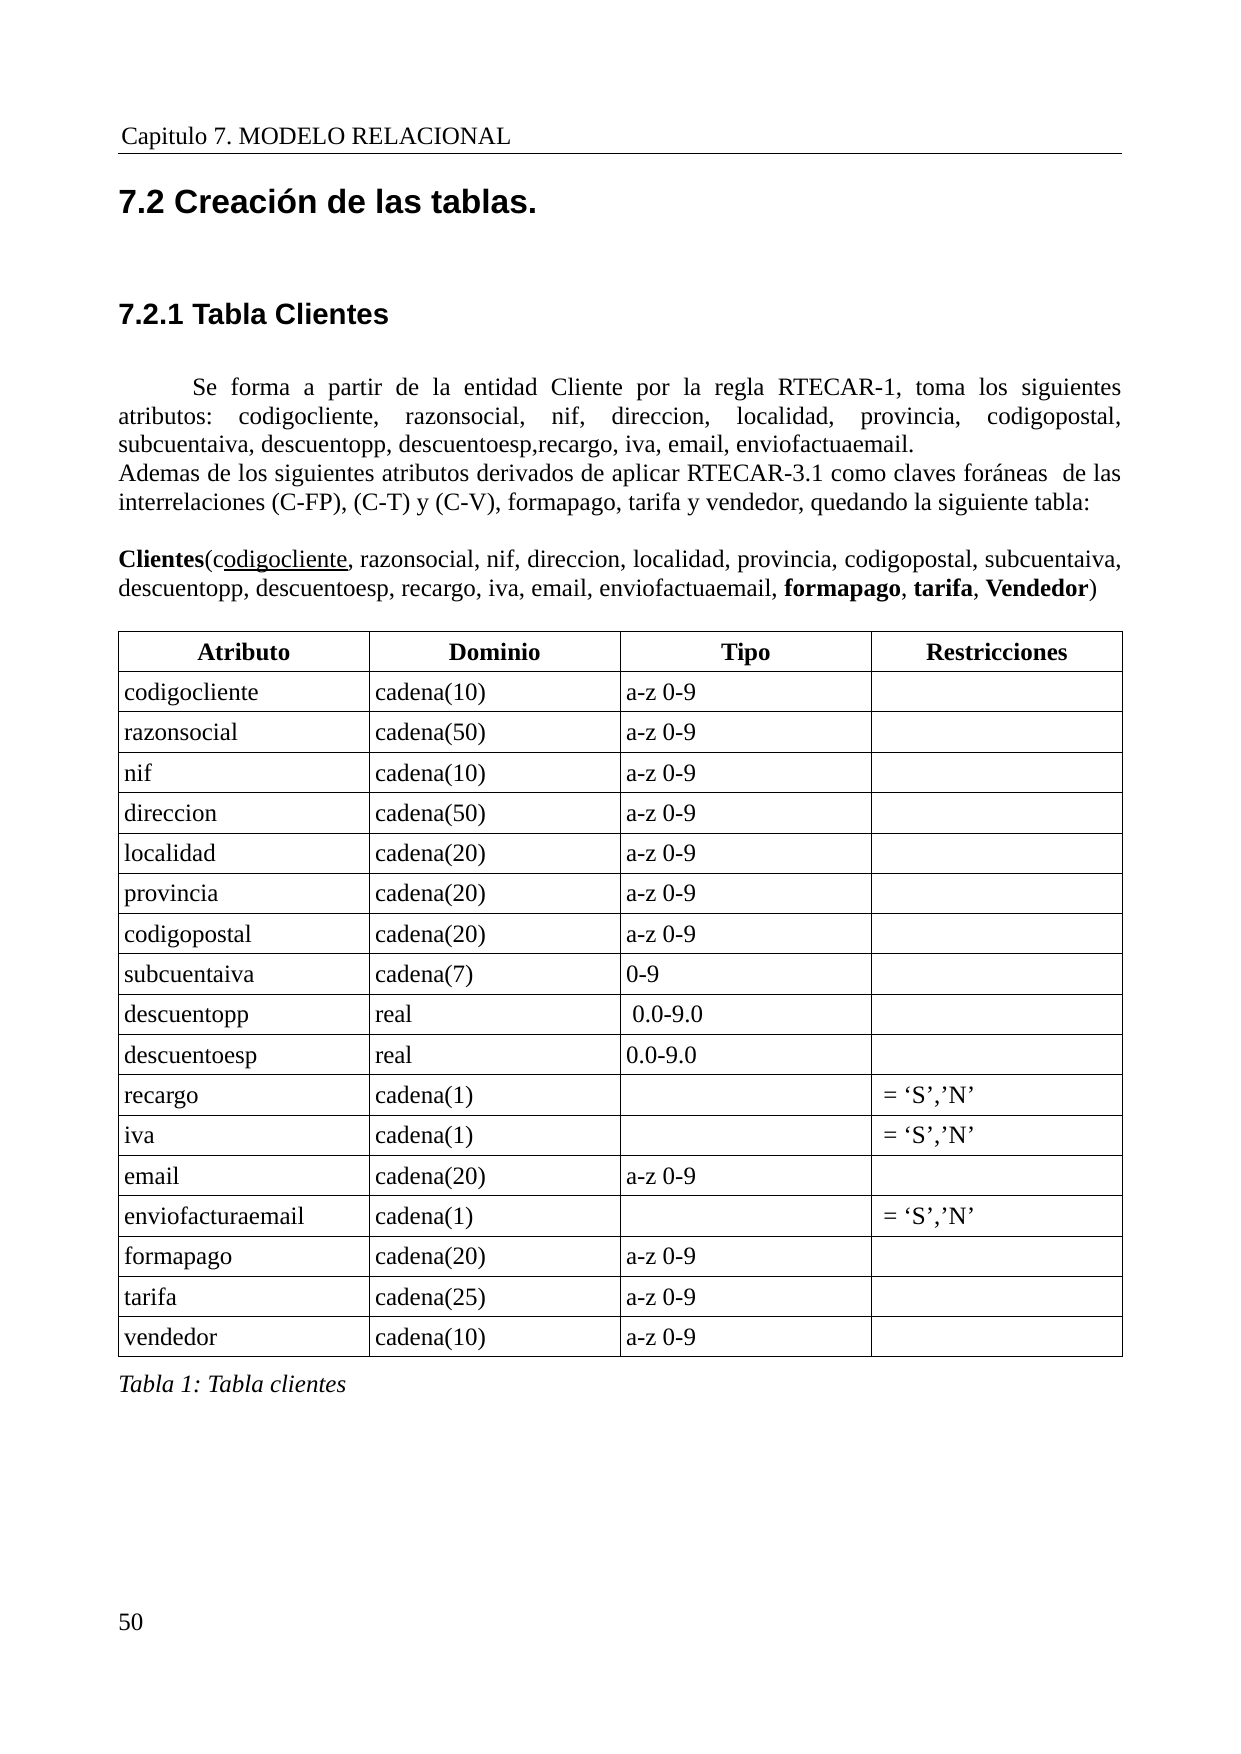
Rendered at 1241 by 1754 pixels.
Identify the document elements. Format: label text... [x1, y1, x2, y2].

table_cell [872, 1237, 1122, 1276]
table_cell cadena(50) [370, 712, 620, 752]
table_cell a-z 0-9 [621, 834, 871, 873]
table_cell real [370, 995, 620, 1034]
table_header Dominio [370, 632, 620, 671]
table_cell [872, 753, 1122, 792]
table_cell [872, 1317, 1122, 1356]
table_cell nif [119, 753, 369, 792]
text Tabla 1: Tabla clientes [118, 1369, 1122, 1398]
table_cell cadena(20) [370, 834, 620, 873]
table_cell 0.0-9.0 [621, 995, 871, 1034]
table_cell tarifa [119, 1277, 369, 1316]
table_cell [872, 914, 1122, 953]
table_cell cadena(10) [370, 1317, 620, 1356]
subtitle 7.2.1 Tabla Clientes [118, 297, 1122, 331]
table_cell a-z 0-9 [621, 1156, 871, 1195]
table_cell enviofacturaemail [119, 1196, 369, 1236]
table_cell cadena(1) [370, 1075, 620, 1114]
table_cell cadena(1) [370, 1116, 620, 1155]
table_cell a-z 0-9 [621, 1237, 871, 1276]
table_cell localidad [119, 834, 369, 873]
table_cell a-z 0-9 [621, 672, 871, 711]
table_cell codigocliente [119, 672, 369, 711]
subtitle 7.2 Creación de las tablas. [118, 182, 1122, 221]
table_cell cadena(20) [370, 1237, 620, 1276]
text Se forma a partir de la entidad Cliente por la regla RTECAR-1, toma los siguientes atributos: codigocliente, razonsocial, nif, direccion, localidad, provincia, codigopostal, subcuentaiva, descuentopp, descuentoesp,recargo, iva, email, enviofactuaemail. [118, 372, 1122, 458]
table_cell iva [119, 1116, 369, 1155]
table_cell real [370, 1035, 620, 1074]
table_cell razonsocial [119, 712, 369, 752]
table_cell [872, 954, 1122, 994]
table_cell a-z 0-9 [621, 712, 871, 752]
table_cell [621, 1196, 871, 1236]
table_cell recargo [119, 1075, 369, 1114]
table_cell cadena(20) [370, 874, 620, 913]
table_cell [872, 1156, 1122, 1195]
table_cell email [119, 1156, 369, 1195]
table_header Tipo [621, 632, 871, 671]
text Clientes(codigocliente, razonsocial, nif, direccion, localidad, provincia, codigopostal, subcuentaiva, descuentopp, descuentoesp, recargo, iva, email, enviofactuaemail, formapago, tarifa, Vendedor) [118, 544, 1122, 602]
table_header Atributo [119, 632, 369, 671]
table_cell [872, 995, 1122, 1034]
table_cell [872, 712, 1122, 752]
table_cell provincia [119, 874, 369, 913]
table_cell cadena(1) [370, 1196, 620, 1236]
table_cell [872, 874, 1122, 913]
table_cell a-z 0-9 [621, 914, 871, 953]
table_cell cadena(20) [370, 914, 620, 953]
table_cell [621, 1116, 871, 1155]
table_cell formapago [119, 1237, 369, 1276]
table_cell 0-9 [621, 954, 871, 994]
table_cell = ‘S’,’N’ [872, 1196, 1122, 1236]
table_cell a-z 0-9 [621, 874, 871, 913]
table_cell a-z 0-9 [621, 753, 871, 792]
table_header Restricciones [872, 632, 1122, 671]
table_cell [872, 834, 1122, 873]
table_cell [872, 1277, 1122, 1316]
table_cell cadena(25) [370, 1277, 620, 1316]
table_cell cadena(10) [370, 672, 620, 711]
table_cell descuentopp [119, 995, 369, 1034]
table_cell descuentoesp [119, 1035, 369, 1074]
table_cell direccion [119, 793, 369, 832]
table_cell [872, 672, 1122, 711]
table_cell cadena(50) [370, 793, 620, 832]
table_cell subcuentaiva [119, 954, 369, 994]
table_cell codigopostal [119, 914, 369, 953]
table_cell cadena(10) [370, 753, 620, 792]
table_cell cadena(20) [370, 1156, 620, 1195]
table_cell = ‘S’,’N’ [872, 1116, 1122, 1155]
table_cell a-z 0-9 [621, 793, 871, 832]
table_cell vendedor [119, 1317, 369, 1356]
table_cell = ‘S’,’N’ [872, 1075, 1122, 1114]
table_cell a-z 0-9 [621, 1277, 871, 1316]
table_cell [872, 1035, 1122, 1074]
table_cell [872, 793, 1122, 832]
text Ademas de los siguientes atributos derivados de aplicar RTECAR-3.1 como claves foráneas de las interrelaciones (C-FP), (C-T) y (C-V), formapago, tarifa y vendedor, quedando la siguiente tabla: [118, 458, 1122, 516]
table_cell [621, 1075, 871, 1114]
table_cell 0.0-9.0 [621, 1035, 871, 1074]
table_cell a-z 0-9 [621, 1317, 871, 1356]
table_cell cadena(7) [370, 954, 620, 994]
